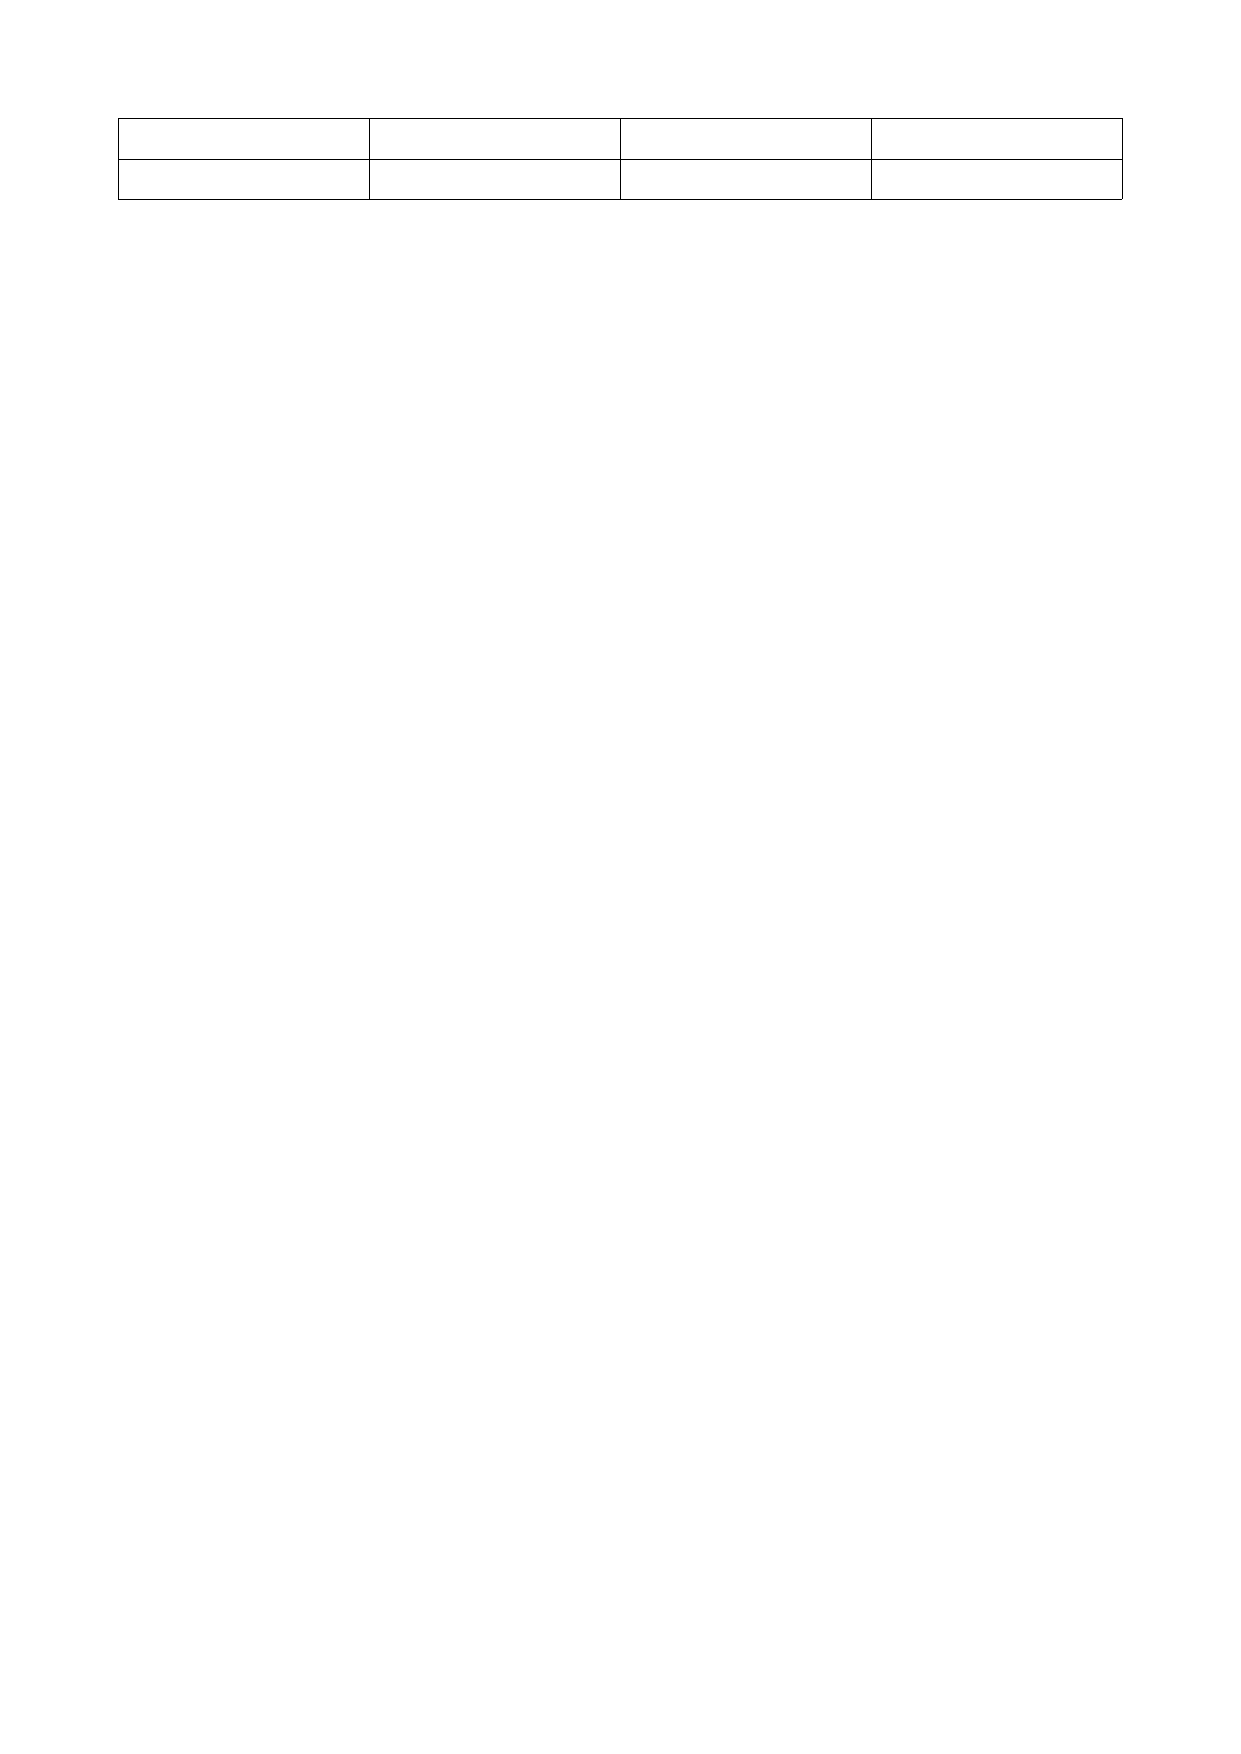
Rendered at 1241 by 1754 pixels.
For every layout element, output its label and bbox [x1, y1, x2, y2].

table_header [370, 119, 620, 158]
table_header [621, 119, 871, 158]
table_header [119, 119, 369, 158]
table_cell [119, 160, 369, 199]
table_header [872, 119, 1122, 158]
table_cell [621, 160, 871, 199]
table_cell [872, 160, 1122, 199]
table_cell [370, 160, 620, 199]
